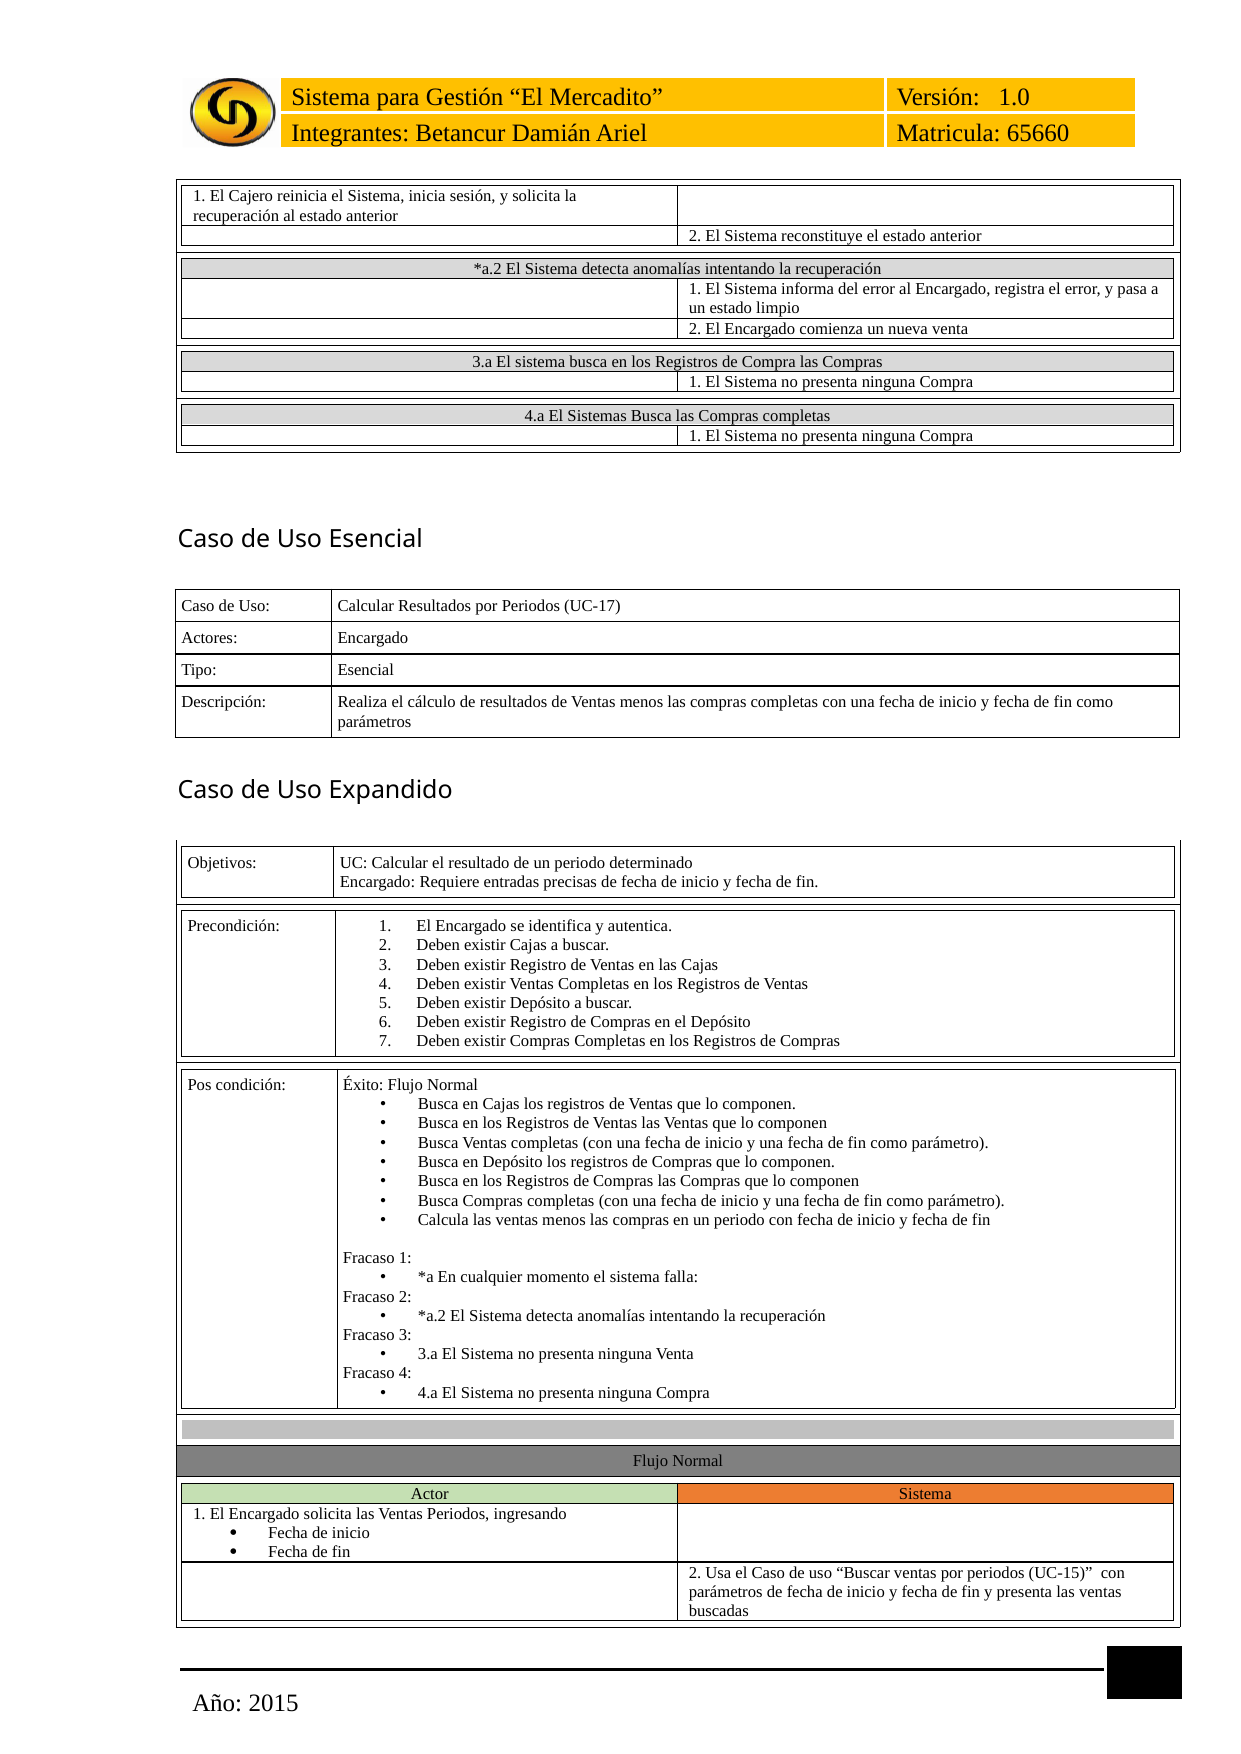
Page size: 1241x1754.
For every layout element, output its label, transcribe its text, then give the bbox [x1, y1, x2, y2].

table_header Calcular Resultados por Periodos (UC-17) [332, 590, 1179, 621]
table_header 4.a El Sistemas Busca las Compras completas [182, 405, 1173, 424]
table_cell 2. Usa el Caso de uso “Buscar ventas por periodos (UC-15)” con parámetros de fecha de inicio y fecha de fin y presenta las ventas buscadas [678, 1563, 1173, 1620]
table_header [177, 840, 1180, 903]
table_cell Esencial [332, 655, 1179, 685]
table_header Objetivos: [182, 847, 333, 897]
table_header Precondición: [182, 911, 335, 1056]
table_header UC: Calcular el resultado de un periodo determinado Encargado: Requiere entradas precisas de fecha de inicio y fecha de fin. [334, 847, 1174, 897]
table_header 3.a El sistema busca en los Registros de Compra las Compras [182, 352, 1173, 371]
table_cell [177, 905, 1180, 1062]
table_cell [182, 319, 677, 338]
table_cell 1. El Sistema no presenta ninguna Compra [678, 426, 1173, 445]
table_header Actor [182, 1484, 677, 1503]
text Caso de Uso Esencial [177, 520, 1152, 554]
table_cell Realiza el cálculo de resultados de Ventas menos las compras completas con una fecha de inicio y fecha de fin como parámetros [332, 687, 1179, 736]
table_cell Tipo: [176, 655, 331, 685]
table_cell [177, 253, 1180, 344]
table_cell [177, 1415, 1180, 1445]
table_cell [177, 180, 1180, 252]
table_header Pos condición: [182, 1070, 337, 1407]
table_cell 1. El Encargado solicita las Ventas Periodos, ingresando Fecha de inicio Fecha de fin [182, 1504, 677, 1561]
table_cell 1. El Sistema no presenta ninguna Compra [678, 372, 1173, 391]
table_header El Encargado se identifica y autentica. Deben existir Cajas a buscar. Deben existir Registro de Ventas en las Cajas Deben existir Ventas Completas en los Registros de Ventas Deben existir Depósito a buscar. Deben existir Registro de Compras en el Depósito Deben existir Compras Completas en los Registros de Compras [336, 911, 1174, 1056]
table_cell 1. El Cajero reinicia el Sistema, inicia sesión, y solicita la recuperación al estado anterior [182, 186, 677, 224]
table_cell [182, 279, 677, 317]
table_cell Actores: [176, 622, 331, 653]
table_cell [177, 346, 1180, 398]
table_cell 2. El Encargado comienza un nueva venta [678, 319, 1173, 338]
table_cell Descripción: [176, 687, 331, 736]
text Caso de Uso Expandido [177, 772, 1152, 806]
table_cell Encargado [332, 622, 1179, 653]
table_cell 2. El Sistema reconstituye el estado anterior [678, 226, 1173, 245]
table_cell [678, 1504, 1173, 1561]
table_cell [177, 399, 1180, 452]
table_cell [678, 186, 1173, 224]
table_cell Flujo Normal [177, 1446, 1180, 1476]
table_cell [182, 226, 677, 245]
table_cell [177, 1063, 1180, 1414]
table_header Éxito: Flujo Normal Busca en Cajas los registros de Ventas que lo componen. Busca en los Registros de Ventas las Ventas que lo componen Busca Ventas completas (con una fecha de inicio y una fecha de fin como parámetro). Busca en Depósito los registros de Compras que lo componen. Busca en los Registros de Compras las Compras que lo componen Busca Compras completas (con una fecha de inicio y una fecha de fin como parámetro). Calcula las ventas menos las compras en un periodo con fecha de inicio y fecha de fin Fracaso 1: *a En cualquier momento el sistema falla: Fracaso 2: *a.2 El Sistema detecta anomalías intentando la recuperación Fracaso 3: 3.a El Sistema no presenta ninguna Venta Fracaso 4: 4.a El Sistema no presenta ninguna Compra [338, 1070, 1175, 1407]
table_cell 1. El Sistema informa del error al Encargado, registra el error, y pasa a un estado limpio [678, 279, 1173, 317]
table_header Sistema [678, 1484, 1173, 1503]
table_header *a.2 El Sistema detecta anomalías intentando la recuperación [182, 259, 1173, 278]
table_cell [182, 372, 677, 391]
table_cell [177, 1477, 1180, 1627]
table_cell [182, 426, 677, 445]
table_cell [182, 1563, 677, 1620]
table_header Caso de Uso: [176, 590, 331, 621]
